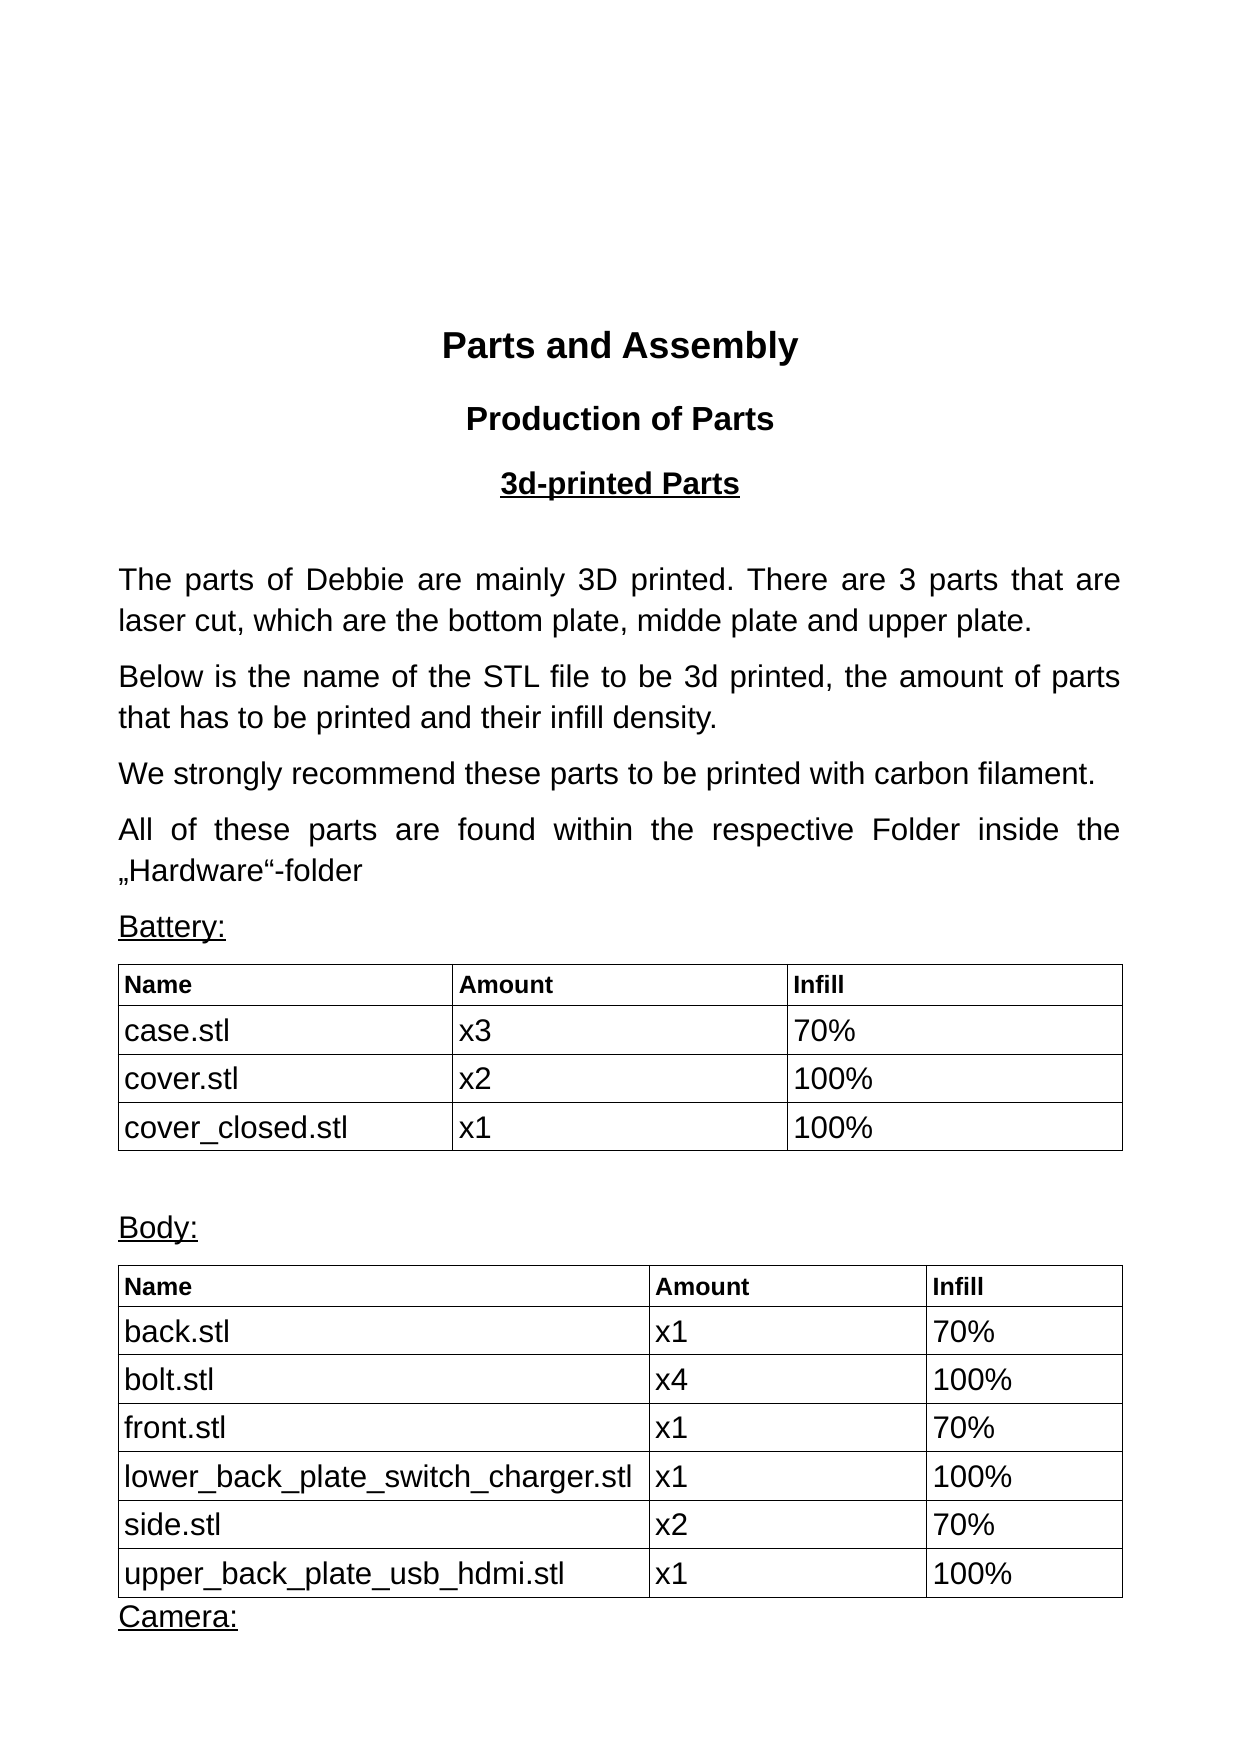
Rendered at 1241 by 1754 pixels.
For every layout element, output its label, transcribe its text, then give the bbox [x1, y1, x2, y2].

subtitle 3d-printed Parts [118, 465, 1122, 501]
table_cell 100% [788, 1103, 1122, 1150]
table_header Infill [788, 965, 1122, 1005]
table_cell x1 [650, 1404, 926, 1451]
table_cell 70% [927, 1307, 1122, 1354]
subtitle Production of Parts [118, 399, 1122, 438]
text We strongly recommend these parts to be printed with carbon filament. [118, 755, 1122, 791]
table_cell back.stl [119, 1307, 649, 1354]
table_cell cover_closed.stl [119, 1103, 452, 1150]
table_cell x1 [650, 1307, 926, 1354]
table_cell lower_back_plate_switch_charger.stl [119, 1452, 649, 1500]
table_cell upper_back_plate_usb_hdmi.stl [119, 1549, 649, 1597]
text Battery: [118, 908, 1122, 944]
text Body: [118, 1209, 1122, 1245]
table_cell front.stl [119, 1404, 649, 1451]
table_cell 100% [788, 1055, 1122, 1102]
table_cell x4 [650, 1355, 926, 1403]
text The parts of Debbie are mainly 3D printed. There are 3 parts that are laser cut, which are the bottom plate, midde plate and upper plate. [118, 561, 1122, 638]
subtitle Parts and Assembly [118, 323, 1122, 366]
table_cell 100% [927, 1549, 1122, 1597]
table_cell 100% [927, 1355, 1122, 1403]
table_cell case.stl [119, 1006, 452, 1053]
table_cell x1 [453, 1103, 787, 1150]
text Camera: [118, 1598, 1122, 1633]
table_cell bolt.stl [119, 1355, 649, 1403]
table_cell cover.stl [119, 1055, 452, 1102]
table_header Name [119, 1266, 649, 1306]
table_cell x1 [650, 1452, 926, 1500]
table_cell x2 [453, 1055, 787, 1102]
table_header Amount [650, 1266, 926, 1306]
text Below is the name of the STL file to be 3d printed, the amount of parts that has to be printed and their infill density. [118, 658, 1122, 735]
table_header Name [119, 965, 452, 1005]
text All of these parts are found within the respective Folder inside the „Hardware“-folder [118, 811, 1122, 888]
table_cell x3 [453, 1006, 787, 1053]
table_cell x2 [650, 1501, 926, 1548]
table_cell 70% [927, 1501, 1122, 1548]
table_header Infill [927, 1266, 1122, 1306]
table_header Amount [453, 965, 787, 1005]
table_cell 100% [927, 1452, 1122, 1500]
table_cell 70% [927, 1404, 1122, 1451]
table_cell x1 [650, 1549, 926, 1597]
table_cell 70% [788, 1006, 1122, 1053]
table_cell side.stl [119, 1501, 649, 1548]
